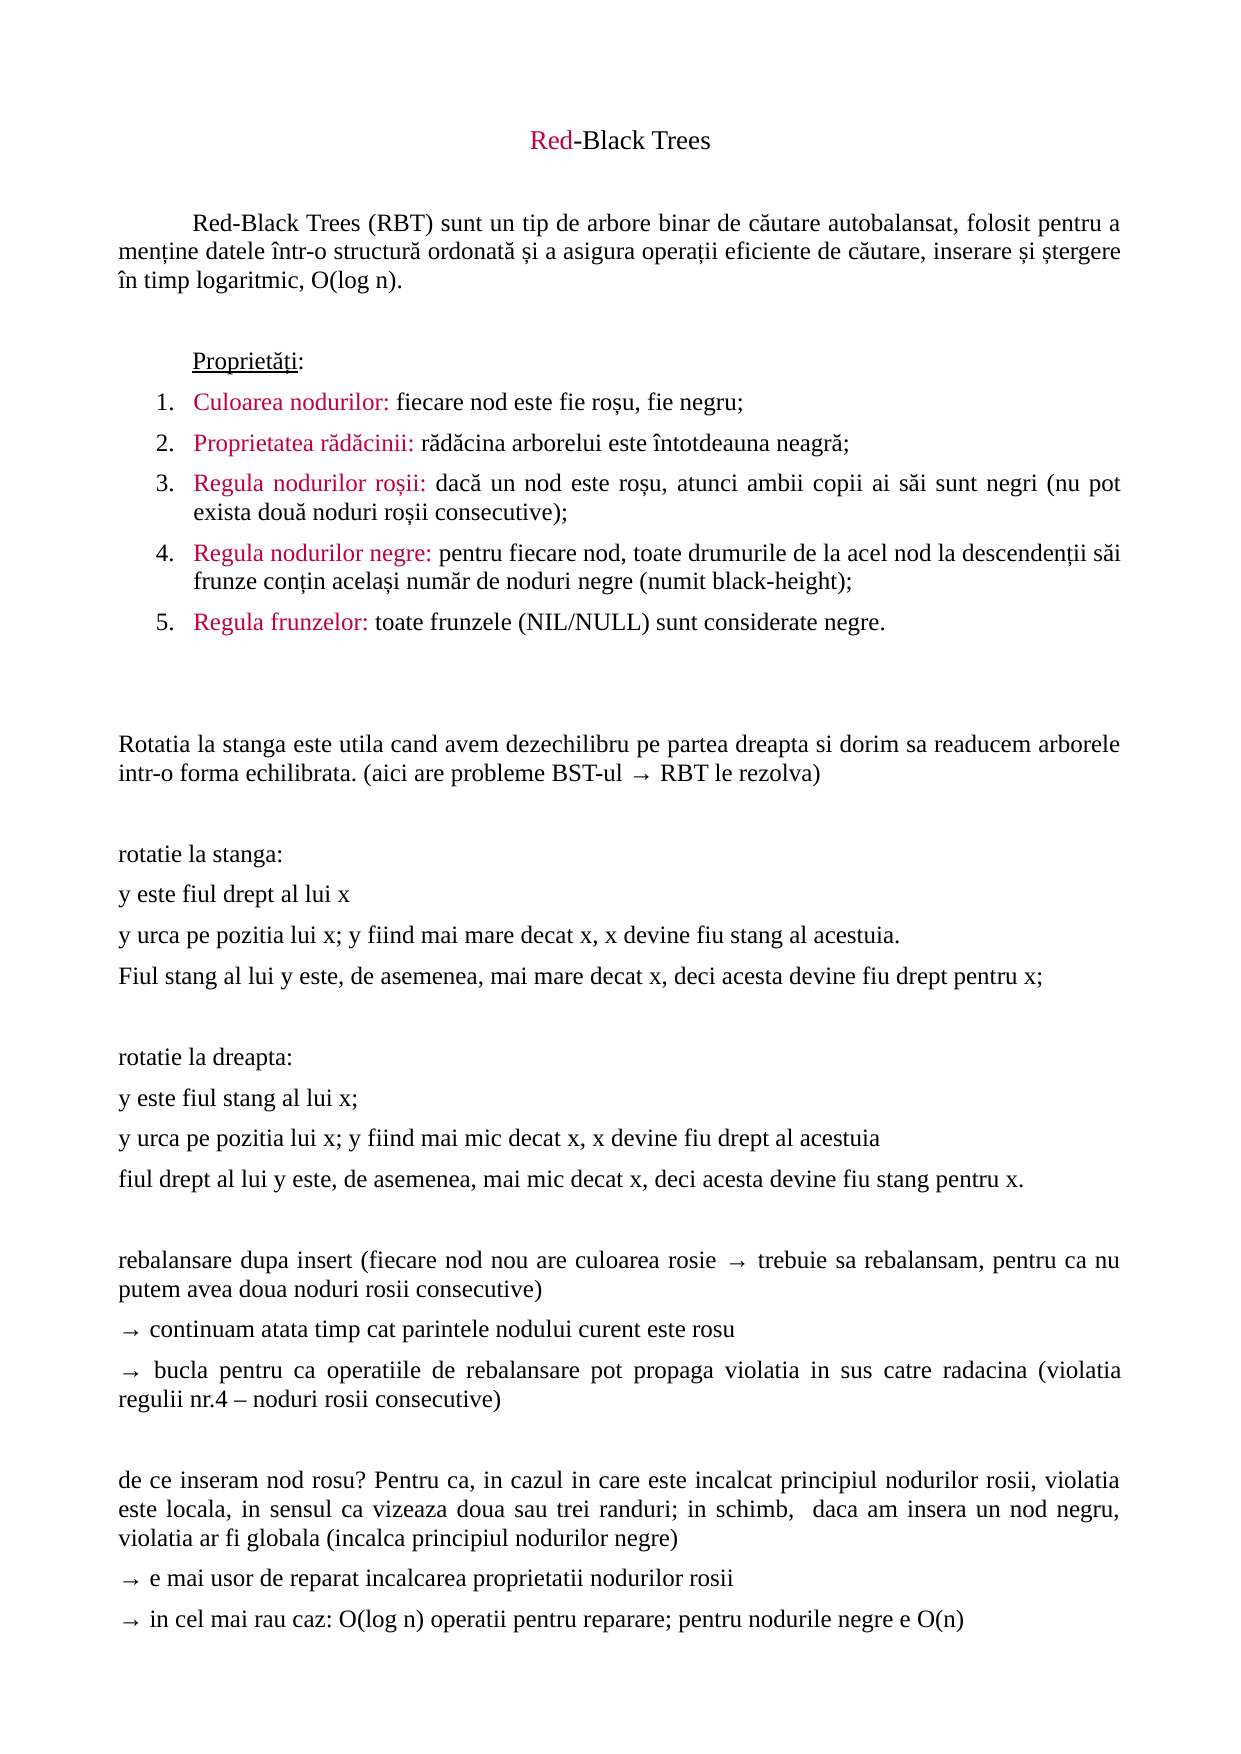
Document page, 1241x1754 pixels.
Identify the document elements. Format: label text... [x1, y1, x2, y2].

list Regula frunzelor: toate frunzele (NIL/NULL) sunt considerate negre. [156, 607, 1122, 636]
list Regula nodurilor roșii: dacă un nod este roșu, atunci ambii copii ai săi sunt negri (nu pot exista două noduri roșii consecutive); [156, 468, 1122, 526]
text → e mai usor de reparat incalcarea proprietatii nodurilor rosii [118, 1563, 1122, 1592]
text Proprietăți: [118, 346, 1122, 375]
text Fiul stang al lui y este, de asemenea, mai mare decat x, deci acesta devine fiu drept pentru x; [118, 961, 1122, 989]
text rotatie la stanga: [118, 839, 1122, 868]
text → bucla pentru ca operatiile de rebalansare pot propaga violatia in sus catre radacina (violatia regulii nr.4 – noduri rosii consecutive) [118, 1355, 1122, 1413]
text → continuam atata timp cat parintele nodului curent este rosu [118, 1314, 1122, 1343]
text y urca pe pozitia lui x; y fiind mai mic decat x, x devine fiu drept al acestuia [118, 1123, 1122, 1152]
text rotatie la dreapta: [118, 1042, 1122, 1071]
text rebalansare dupa insert (fiecare nod nou are culoarea rosie → trebuie sa rebalansam, pentru ca nu putem avea doua noduri rosii consecutive) [118, 1245, 1122, 1303]
text y urca pe pozitia lui x; y fiind mai mare decat x, x devine fiu stang al acestuia. [118, 920, 1122, 949]
list Regula nodurilor negre: pentru fiecare nod, toate drumurile de la acel nod la descendenții săi frunze conțin același număr de noduri negre (numit black-height); [156, 538, 1122, 595]
text Red-Black Trees [118, 124, 1122, 155]
text → in cel mai rau caz: O(log n) operatii pentru reparare; pentru nodurile negre e O(n) [118, 1604, 1122, 1633]
list Culoarea nodurilor: fiecare nod este fie roșu, fie negru; [156, 387, 1122, 416]
text fiul drept al lui y este, de asemenea, mai mic decat x, deci acesta devine fiu stang pentru x. [118, 1164, 1122, 1193]
list Proprietatea rădăcinii: rădăcina arborelui este întotdeauna neagră; [156, 428, 1122, 456]
text de ce inseram nod rosu? Pentru ca, in cazul in care este incalcat principiul nodurilor rosii, violatia este locala, in sensul ca vizeaza doua sau trei randuri; in schimb, daca am insera un nod negru, violatia ar fi globala (incalca principiul nodurilor negre) [118, 1465, 1122, 1551]
text Red-Black Trees (RBT) sunt un tip de arbore binar de căutare autobalansat, folosit pentru a menține datele într-o structură ordonată și a asigura operații eficiente de căutare, inserare și ștergere în timp logaritmic, O(log n). [118, 208, 1122, 294]
text Rotatia la stanga este utila cand avem dezechilibru pe partea dreapta si dorim sa readucem arborele intr-o forma echilibrata. (aici are probleme BST-ul → RBT le rezolva) [118, 729, 1122, 786]
text y este fiul stang al lui x; [118, 1083, 1122, 1111]
text y este fiul drept al lui x [118, 879, 1122, 908]
